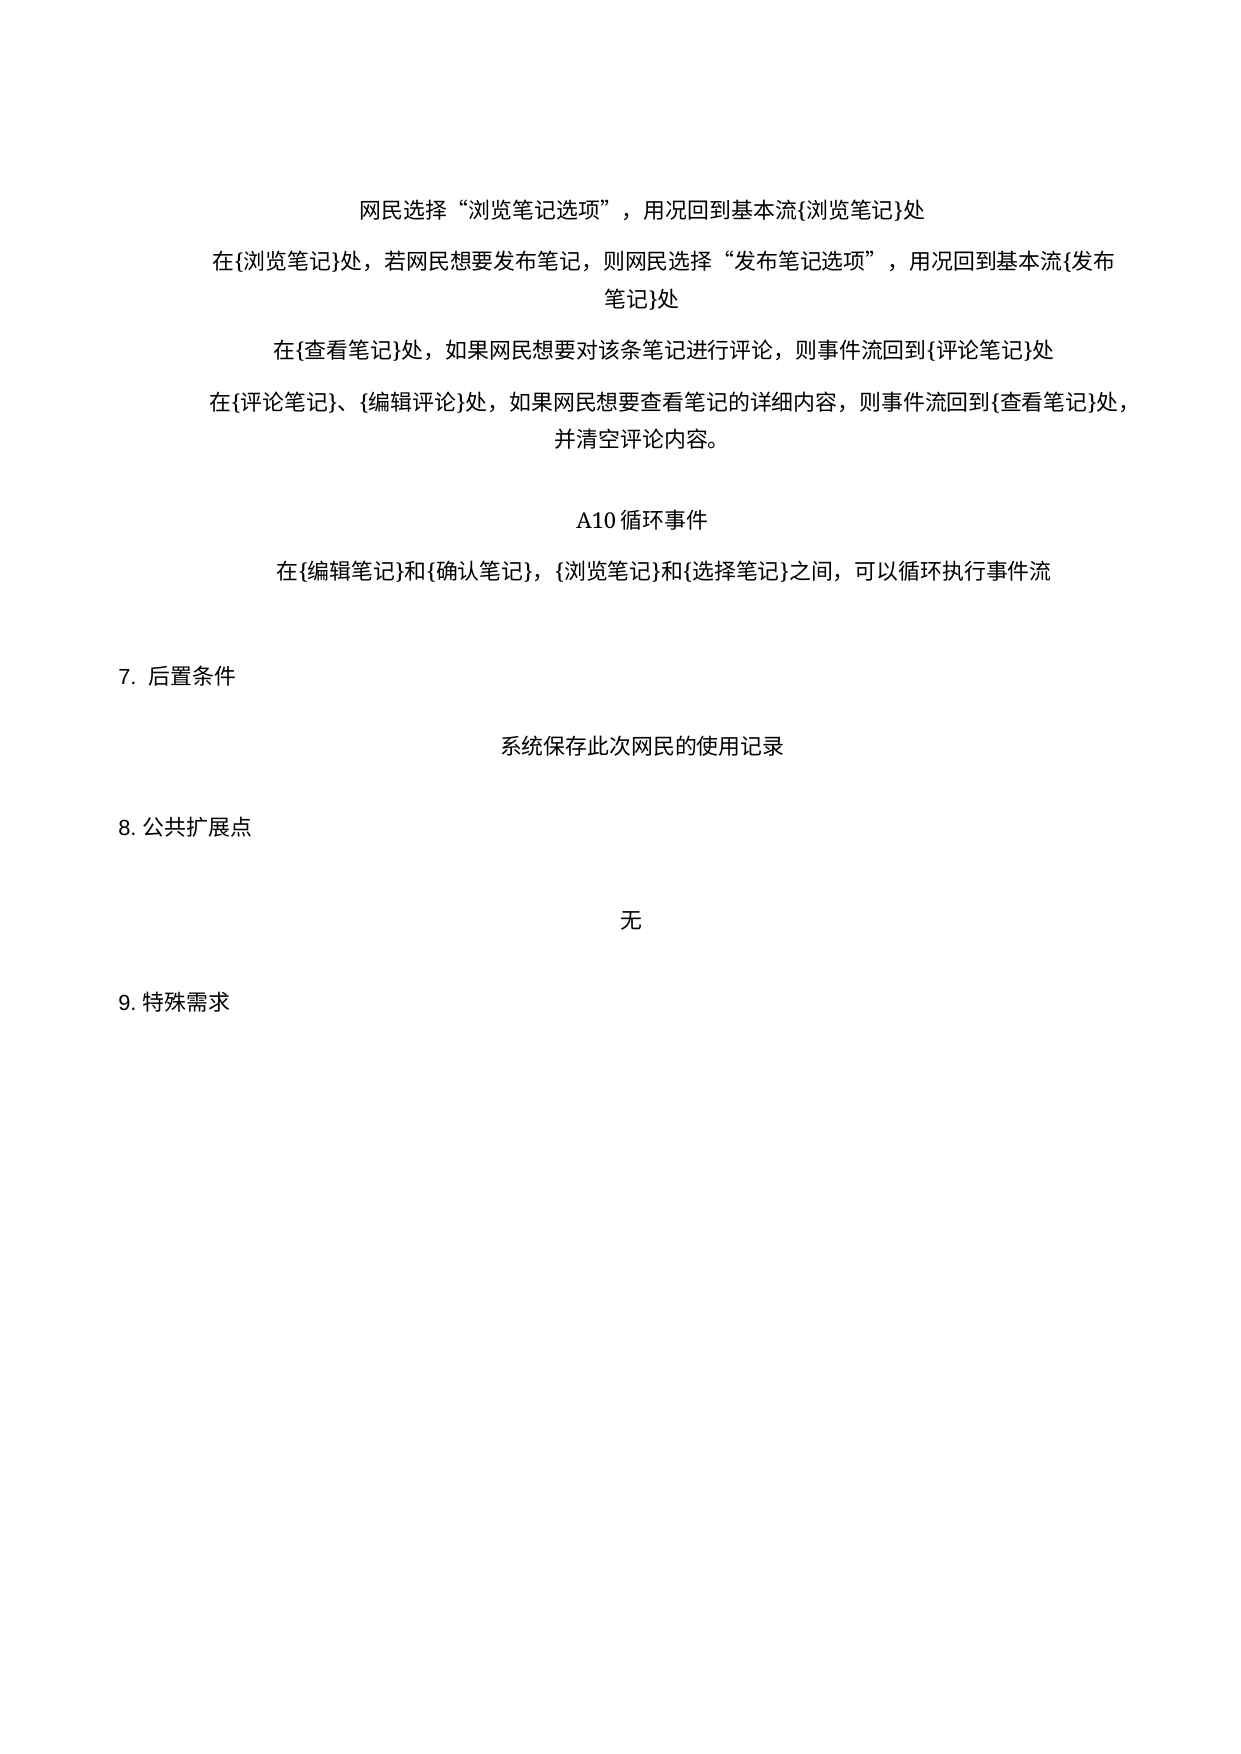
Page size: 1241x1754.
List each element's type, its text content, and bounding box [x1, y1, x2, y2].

text A10循环事件 [118, 503, 1122, 535]
text 在{编辑笔记}和{确认笔记}，{浏览笔记}和{选择笔记}之间，可以循环执行事件流 [118, 554, 1122, 586]
subtitle 特殊需求 [118, 985, 1122, 1017]
text 在{浏览笔记}处，若网民想要发布笔记，则网民选择“发布笔记选项”，用况回到基本流{发布 笔记}处 [118, 244, 1122, 314]
subtitle 后置条件 [118, 659, 1122, 691]
text 无 [118, 903, 1122, 935]
text 系统保存此次网民的使用记录 [118, 729, 1122, 761]
text 网民选择“浏览笔记选项”，用况回到基本流{浏览笔记}处 [118, 193, 1122, 225]
text 在{评论笔记}、{编辑评论}处，如果网民想要查看笔记的详细内容，则事件流回到{查看笔记}处， 并清空评论内容。 [118, 384, 1122, 454]
text 在{查看笔记}处，如果网民想要对该条笔记进行评论，则事件流回到{评论笔记}处 [118, 333, 1122, 365]
subtitle 公共扩展点 [118, 810, 1122, 842]
